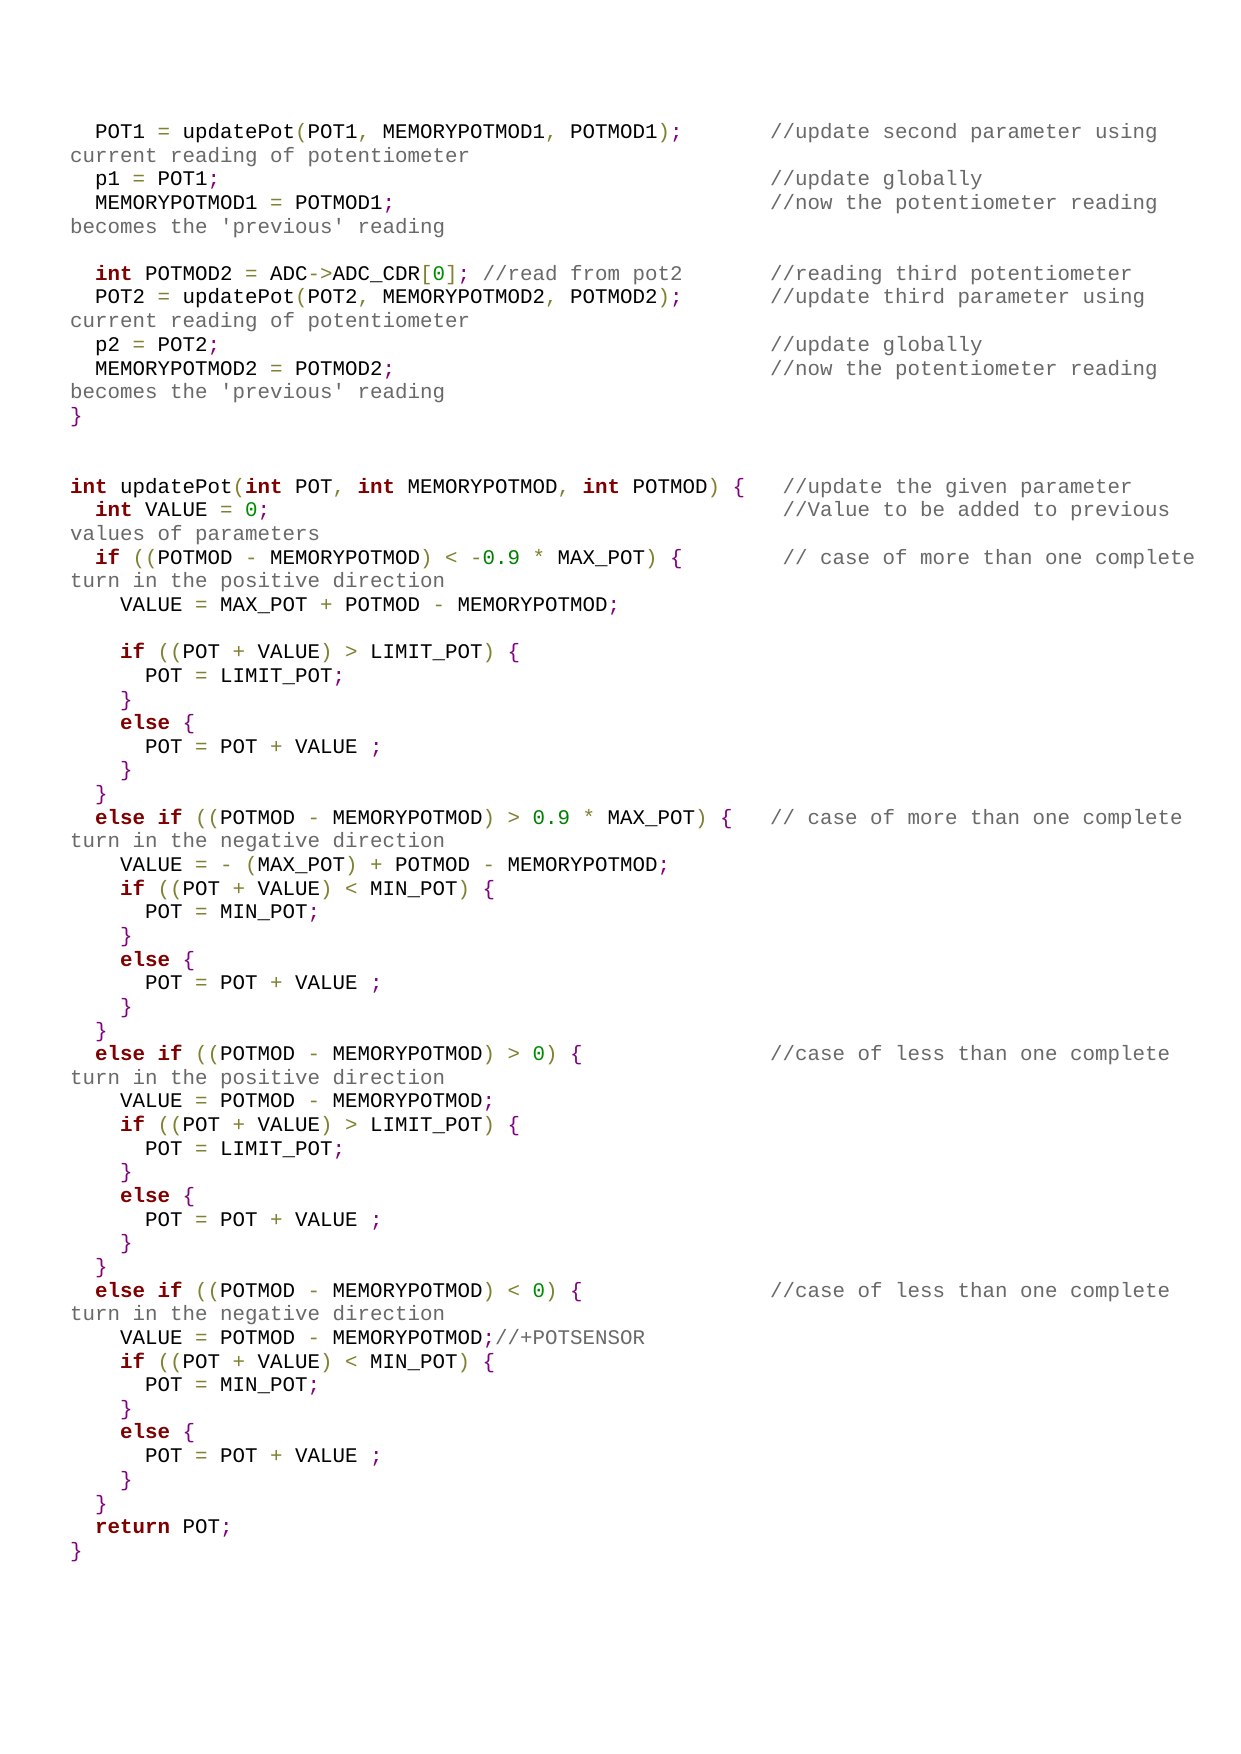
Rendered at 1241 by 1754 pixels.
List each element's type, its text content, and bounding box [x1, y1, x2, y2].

table_header [56, 118, 67, 1614]
table_header POT1 = updatePot(POT1, MEMORYPOTMOD1, POTMOD1); //update second parameter using current reading of potentiometer p1 = POT1; //update globally MEMORYPOTMOD1 = POTMOD1; //now the potentiometer reading becomes the 'previous' reading int POTMOD2 = ADC->ADC_CDR[0]; //read from pot2 //reading third potentiometer POT2 = updatePot(POT2, MEMORYPOTMOD2, POTMOD2); //update third parameter using current reading of potentiometer p2 = POT2; //update globally MEMORYPOTMOD2 = POTMOD2; //now the potentiometer reading becomes the 'previous' reading } int updatePot(int POT, int MEMORYPOTMOD, int POTMOD) { //update the given parameter int VALUE = 0; //Value to be added to previous values of parameters if ((POTMOD - MEMORYPOTMOD) < -0.9 * MAX_POT) { // case of more than one complete turn in the positive direction VALUE = MAX_POT + POTMOD - MEMORYPOTMOD; if ((POT + VALUE) > LIMIT_POT) { POT = LIMIT_POT; } else { POT = POT + VALUE ; } } else if ((POTMOD - MEMORYPOTMOD) > 0.9 * MAX_POT) { // case of more than one complete turn in the negative direction VALUE = - (MAX_POT) + POTMOD - MEMORYPOTMOD; if ((POT + VALUE) < MIN_POT) { POT = MIN_POT; } else { POT = POT + VALUE ; } } else if ((POTMOD - MEMORYPOTMOD) > 0) { //case of less than one complete turn in the positive direction VALUE = POTMOD - MEMORYPOTMOD; if ((POT + VALUE) > LIMIT_POT) { POT = LIMIT_POT; } else { POT = POT + VALUE ; } } else if ((POTMOD - MEMORYPOTMOD) < 0) { //case of less than one complete turn in the negative direction VALUE = POTMOD - MEMORYPOTMOD;//+POTSENSOR if ((POT + VALUE) < MIN_POT) { POT = MIN_POT; } else { POT = POT + VALUE ; } } return POT; } [67, 118, 1205, 1614]
